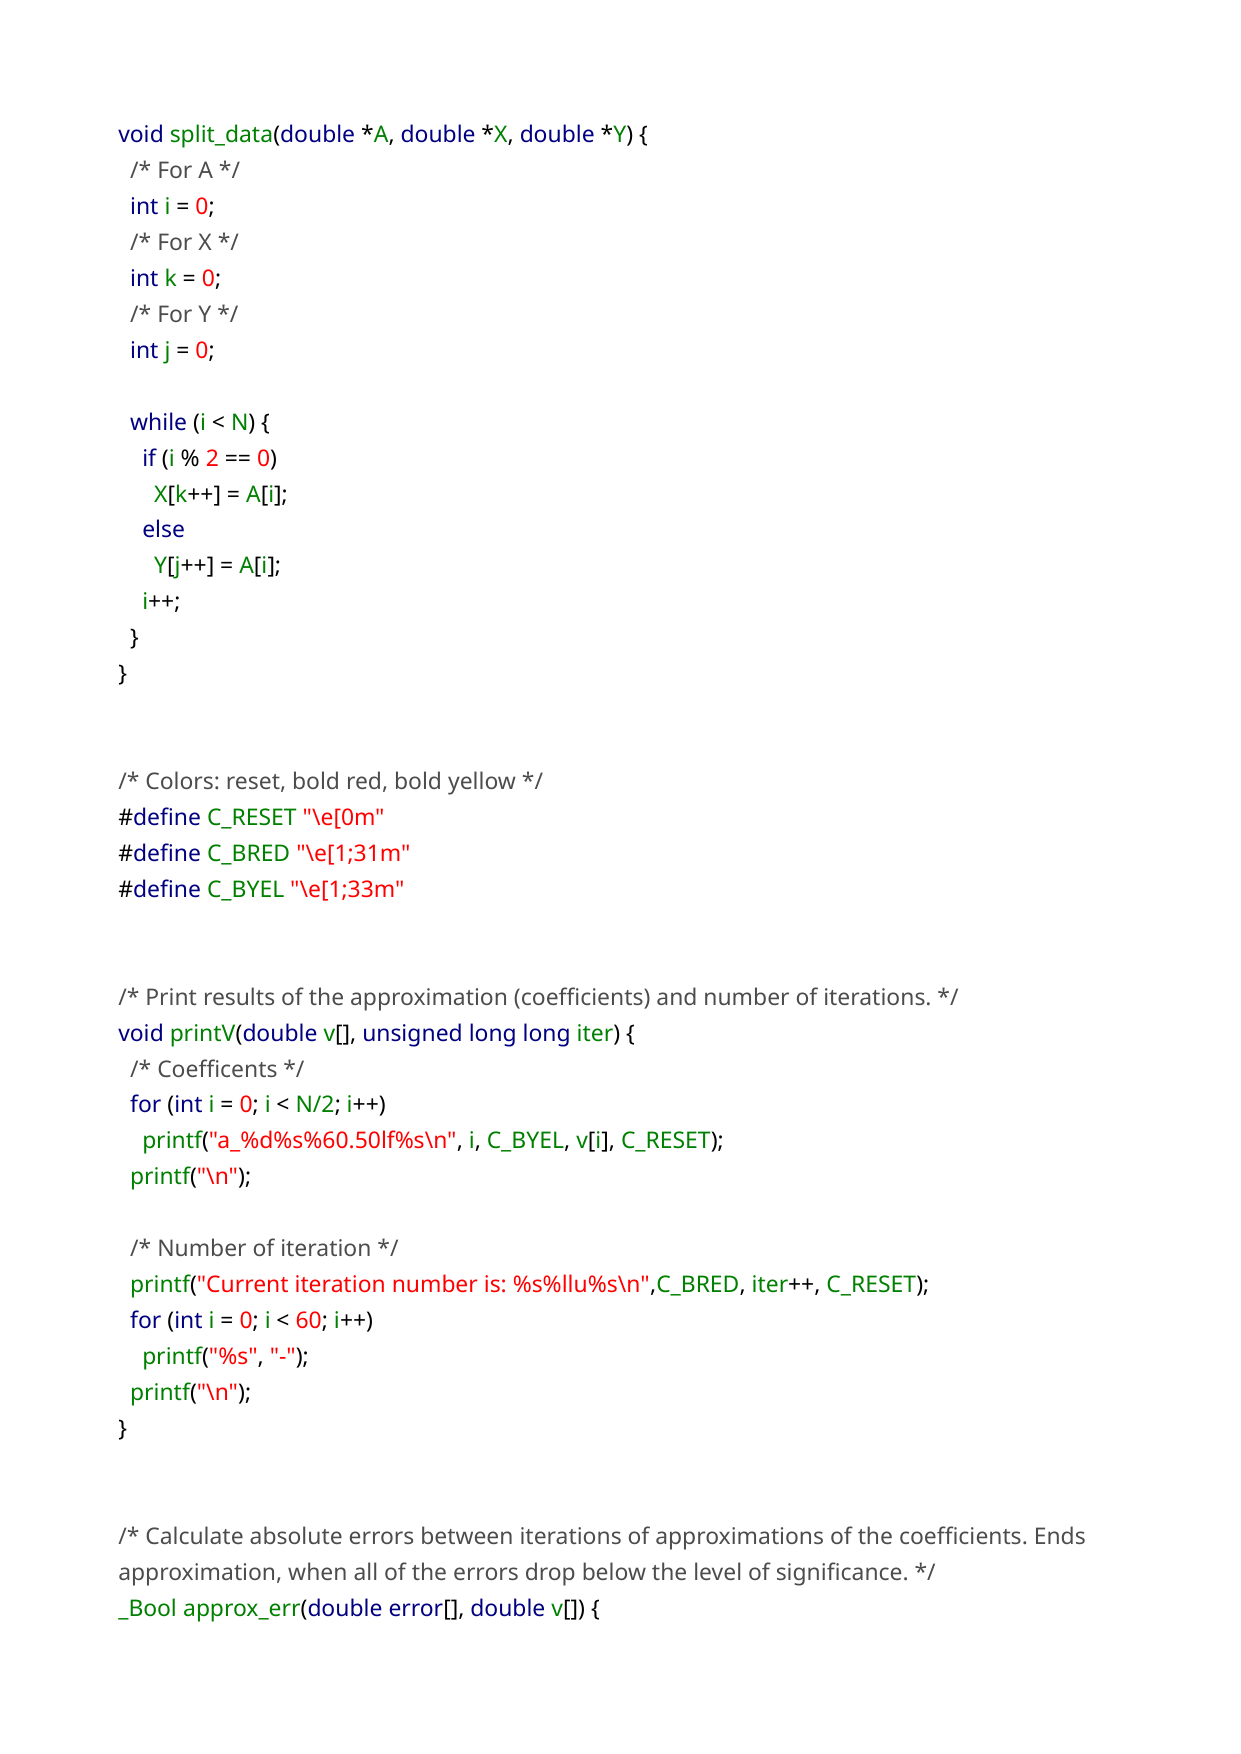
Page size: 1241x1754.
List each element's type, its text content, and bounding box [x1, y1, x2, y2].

text /* Print results of the approximation (coefficients) and number of iterations. */ [118, 981, 1122, 1012]
text Y[j++] = A[i]; [118, 549, 1122, 581]
text int j = 0; [118, 334, 1122, 365]
text /* Calculate absolute errors between iterations of approximations of the coefficients. Ends approximation, when all of the errors drop below the level of significance. */ [118, 1520, 1122, 1587]
text /* Number of iteration */ [118, 1232, 1122, 1263]
text /* For Y */ [118, 298, 1122, 329]
text #define C_BRED "\e[1;31m" [118, 837, 1122, 868]
text printf("%s", "-"); [118, 1340, 1122, 1371]
text printf("a_%d%s%60.50lf%s\n", i, C_BYEL, v[i], C_RESET); [118, 1124, 1122, 1156]
text while (i < N) { [118, 406, 1122, 437]
text for (int i = 0; i < 60; i++) [118, 1304, 1122, 1335]
text for (int i = 0; i < N/2; i++) [118, 1088, 1122, 1120]
text void split_data(double *A, double *X, double *Y) { [118, 118, 1122, 149]
text printf("\n"); [118, 1160, 1122, 1192]
text } [118, 1412, 1122, 1443]
text if (i % 2 == 0) [118, 442, 1122, 473]
text else [118, 513, 1122, 545]
text i++; [118, 585, 1122, 617]
text printf("\n"); [118, 1376, 1122, 1407]
text /* Colors: reset, bold red, bold yellow */ [118, 765, 1122, 796]
text } [118, 657, 1122, 688]
text /* For X */ [118, 226, 1122, 257]
text /* Coefficents */ [118, 1052, 1122, 1084]
text } [118, 621, 1122, 652]
text /* For A */ [118, 154, 1122, 185]
text #define C_BYEL "\e[1;33m" [118, 873, 1122, 904]
text _Bool approx_err(double error[], double v[]) { [118, 1592, 1122, 1623]
text #define C_RESET "\e[0m" [118, 801, 1122, 832]
text int i = 0; [118, 190, 1122, 221]
text printf("Current iteration number is: %s%llu%s\n",C_BRED, iter++, C_RESET); [118, 1268, 1122, 1299]
text int k = 0; [118, 262, 1122, 293]
text X[k++] = A[i]; [118, 477, 1122, 509]
text void printV(double v[], unsigned long long iter) { [118, 1017, 1122, 1048]
